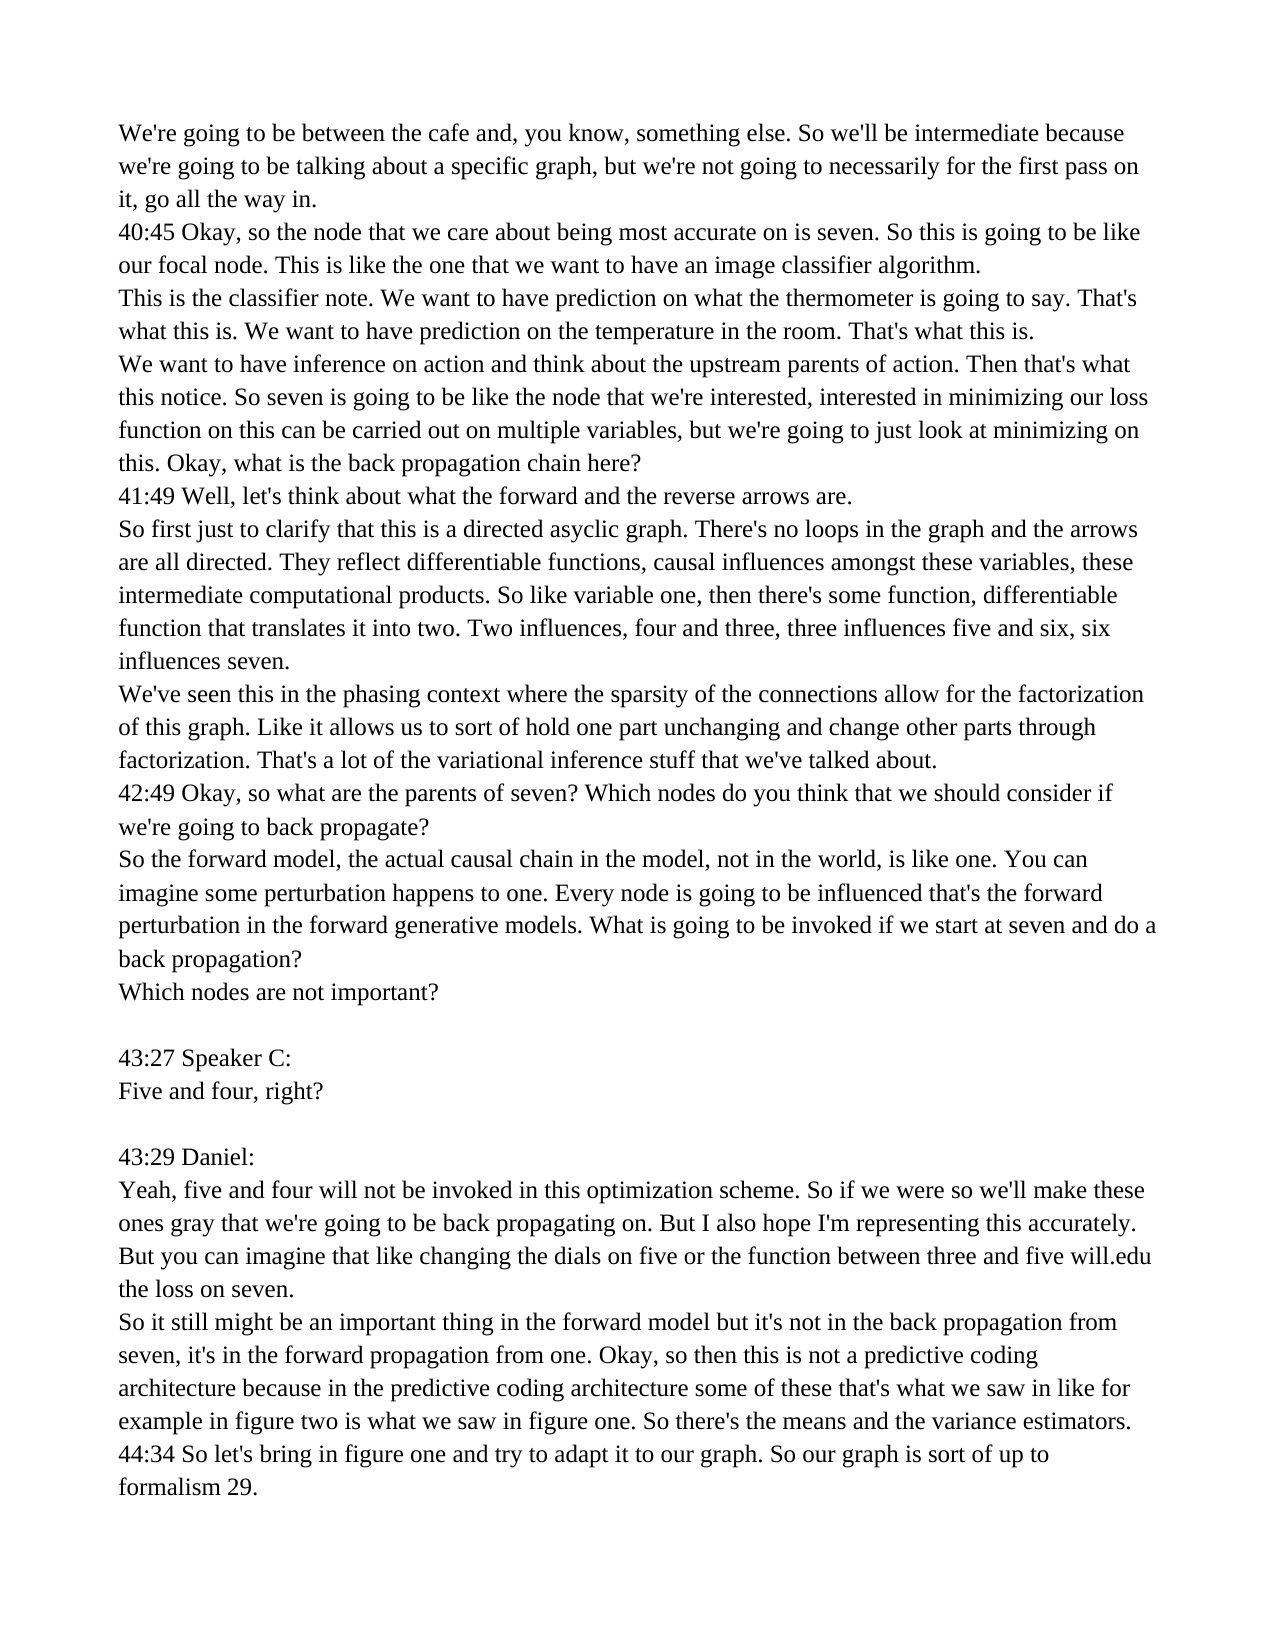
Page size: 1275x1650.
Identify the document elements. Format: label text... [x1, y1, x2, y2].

text 42:49 Okay, so what are the parents of seven? Which nodes do you think that we should consider if we're going to back propagate? [118, 778, 1157, 840]
text 41:49 Well, let's think about what the forward and the reverse arrows are. [118, 481, 1157, 510]
text So first just to clarify that this is a directed asyclic graph. There's no loops in the graph and the arrows are all directed. They reflect differentiable functions, causal influences amongst these variables, these intermediate computational products. So like variable one, then there's some function, differentiable function that translates it into two. Two influences, four and three, three influences five and six, six influences seven. [118, 514, 1157, 675]
text So the forward model, the actual causal chain in the model, not in the world, is like one. You can imagine some perturbation happens to one. Every node is going to be influenced that's the forward perturbation in the forward generative models. What is going to be invoked if we start at seven and do a back propagation? [118, 844, 1157, 972]
text We want to have inference on action and think about the upstream parents of action. Then that's what this notice. So seven is going to be like the node that we're interested, interested in minimizing our loss function on this can be carried out on multiple variables, but we're going to just look at minimizing on this. Okay, what is the back propagation chain here? [118, 349, 1157, 477]
text Five and four, right? [118, 1076, 1157, 1104]
text 44:34 So let's bring in figure one and try to adapt it to our graph. So our graph is sort of up to formalism 29. [118, 1439, 1157, 1501]
text Yeah, five and four will not be invoked in this optimization scheme. So if we were so we'll make these ones gray that we're going to be back propagating on. But I also hope I'm representing this accurately. But you can imagine that like changing the dials on five or the function between three and five will.edu the loss on seven. [118, 1175, 1157, 1303]
text 43:27 Speaker C: [118, 1043, 1157, 1071]
text This is the classifier note. We want to have prediction on what the thermometer is going to say. That's what this is. We want to have prediction on the temperature in the room. That's what this is. [118, 283, 1157, 345]
text We've seen this in the phasing context where the sparsity of the connections allow for the factorization of this graph. Like it allows us to sort of hold one part unchanging and change other parts through factorization. That's a lot of the variational inference stuff that we've talked about. [118, 679, 1157, 774]
text 43:29 Daniel: [118, 1142, 1157, 1171]
text 40:45 Okay, so the node that we care about being most accurate on is seven. So this is going to be like our focal node. This is like the one that we want to have an image classifier algorithm. [118, 217, 1157, 279]
text Which nodes are not important? [118, 977, 1157, 1005]
text So it still might be an important thing in the forward model but it's not in the back propagation from seven, it's in the forward propagation from one. Okay, so then this is not a predictive coding architecture because in the predictive coding architecture some of these that's what we saw in like for example in figure two is what we saw in figure one. So there's the means and the variance estimators. [118, 1307, 1157, 1435]
text We're going to be between the cafe and, you know, something else. So we'll be intermediate because we're going to be talking about a specific graph, but we're not going to necessarily for the first pass on it, go all the way in. [118, 118, 1157, 213]
